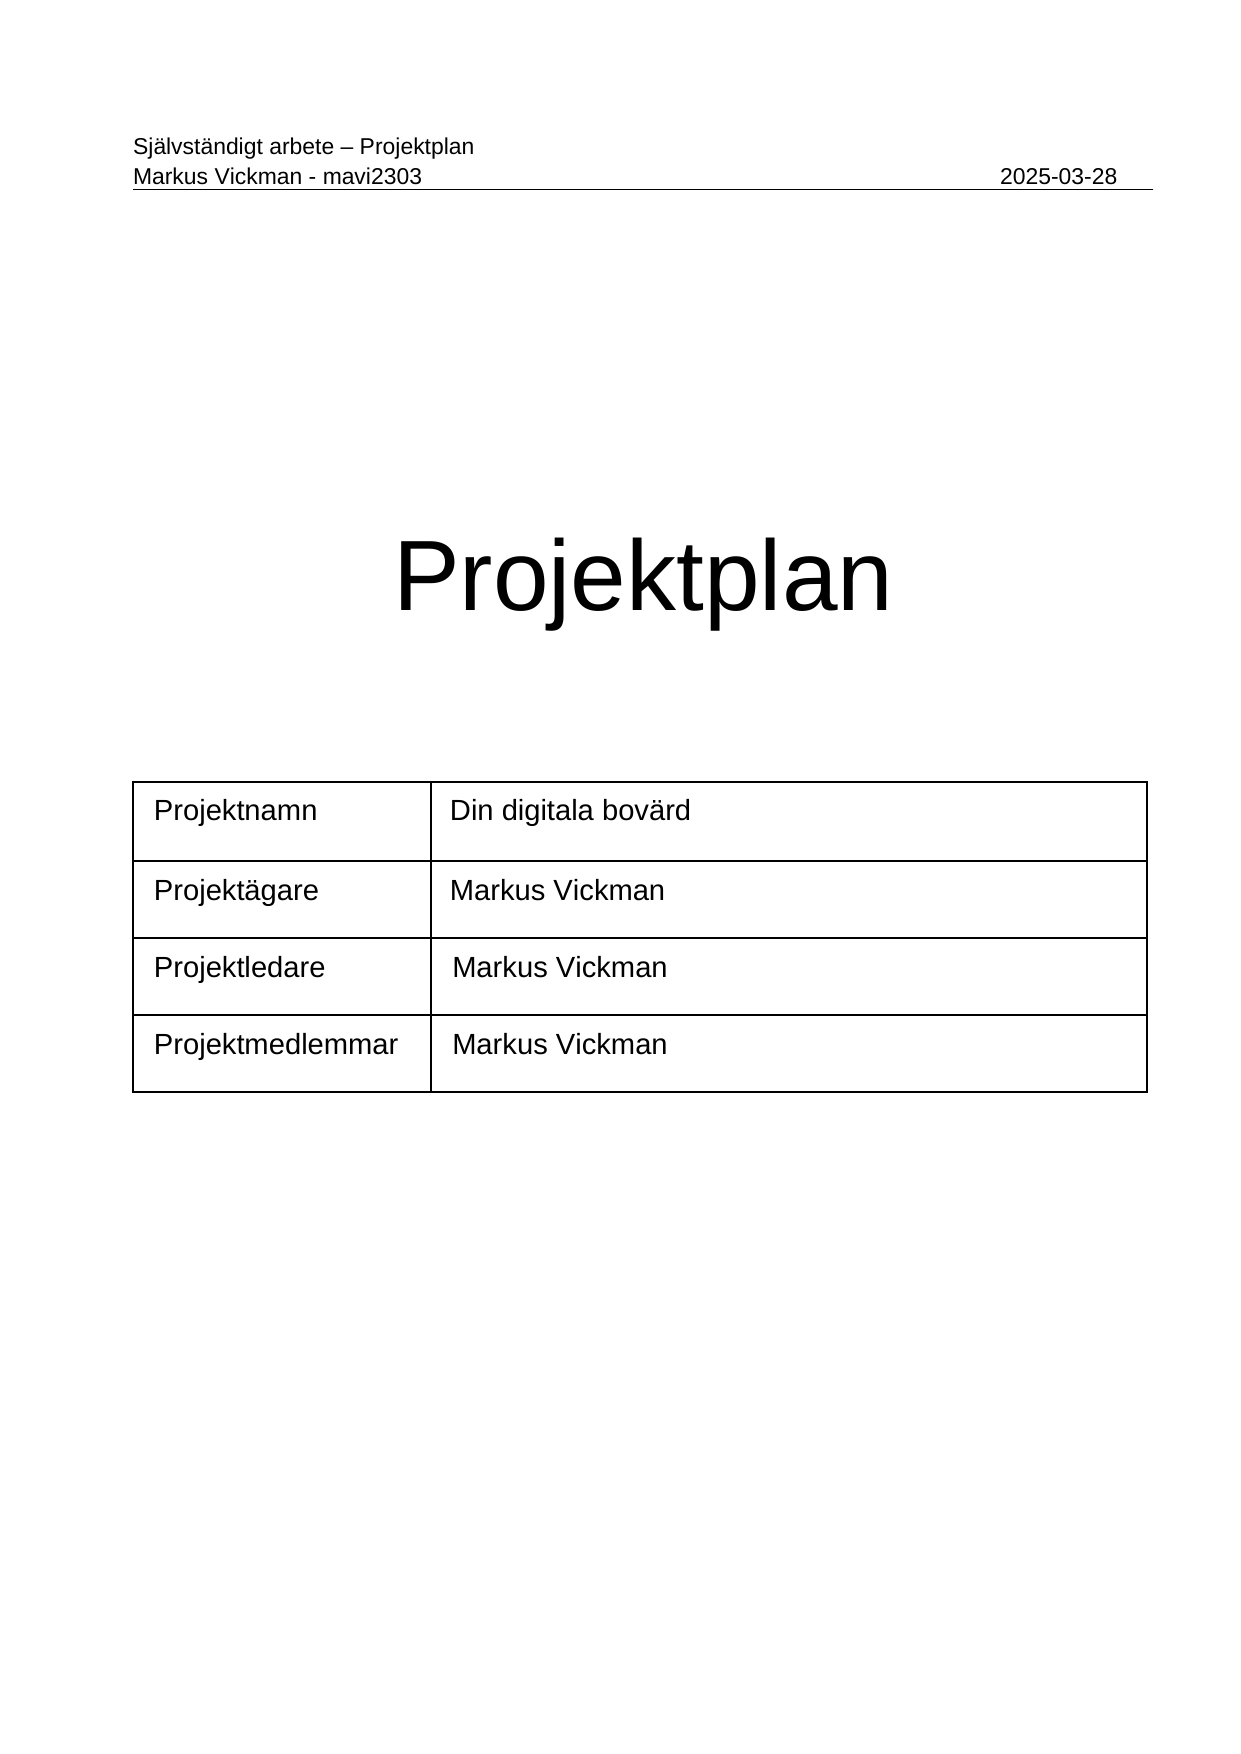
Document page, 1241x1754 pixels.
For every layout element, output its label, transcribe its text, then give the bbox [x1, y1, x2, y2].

table_cell Markus Vickman [432, 862, 1146, 937]
table_cell Projektledare [134, 939, 430, 1014]
table_header Projektnamn [134, 783, 430, 860]
table_cell Projektmedlemmar [134, 1016, 430, 1091]
table_cell Projektägare [134, 862, 430, 937]
table_header Din digitala bovärd [432, 783, 1146, 860]
text Projektplan [133, 516, 1153, 631]
table_cell Markus Vickman [432, 1016, 1146, 1091]
table_cell Markus Vickman [432, 939, 1146, 1014]
